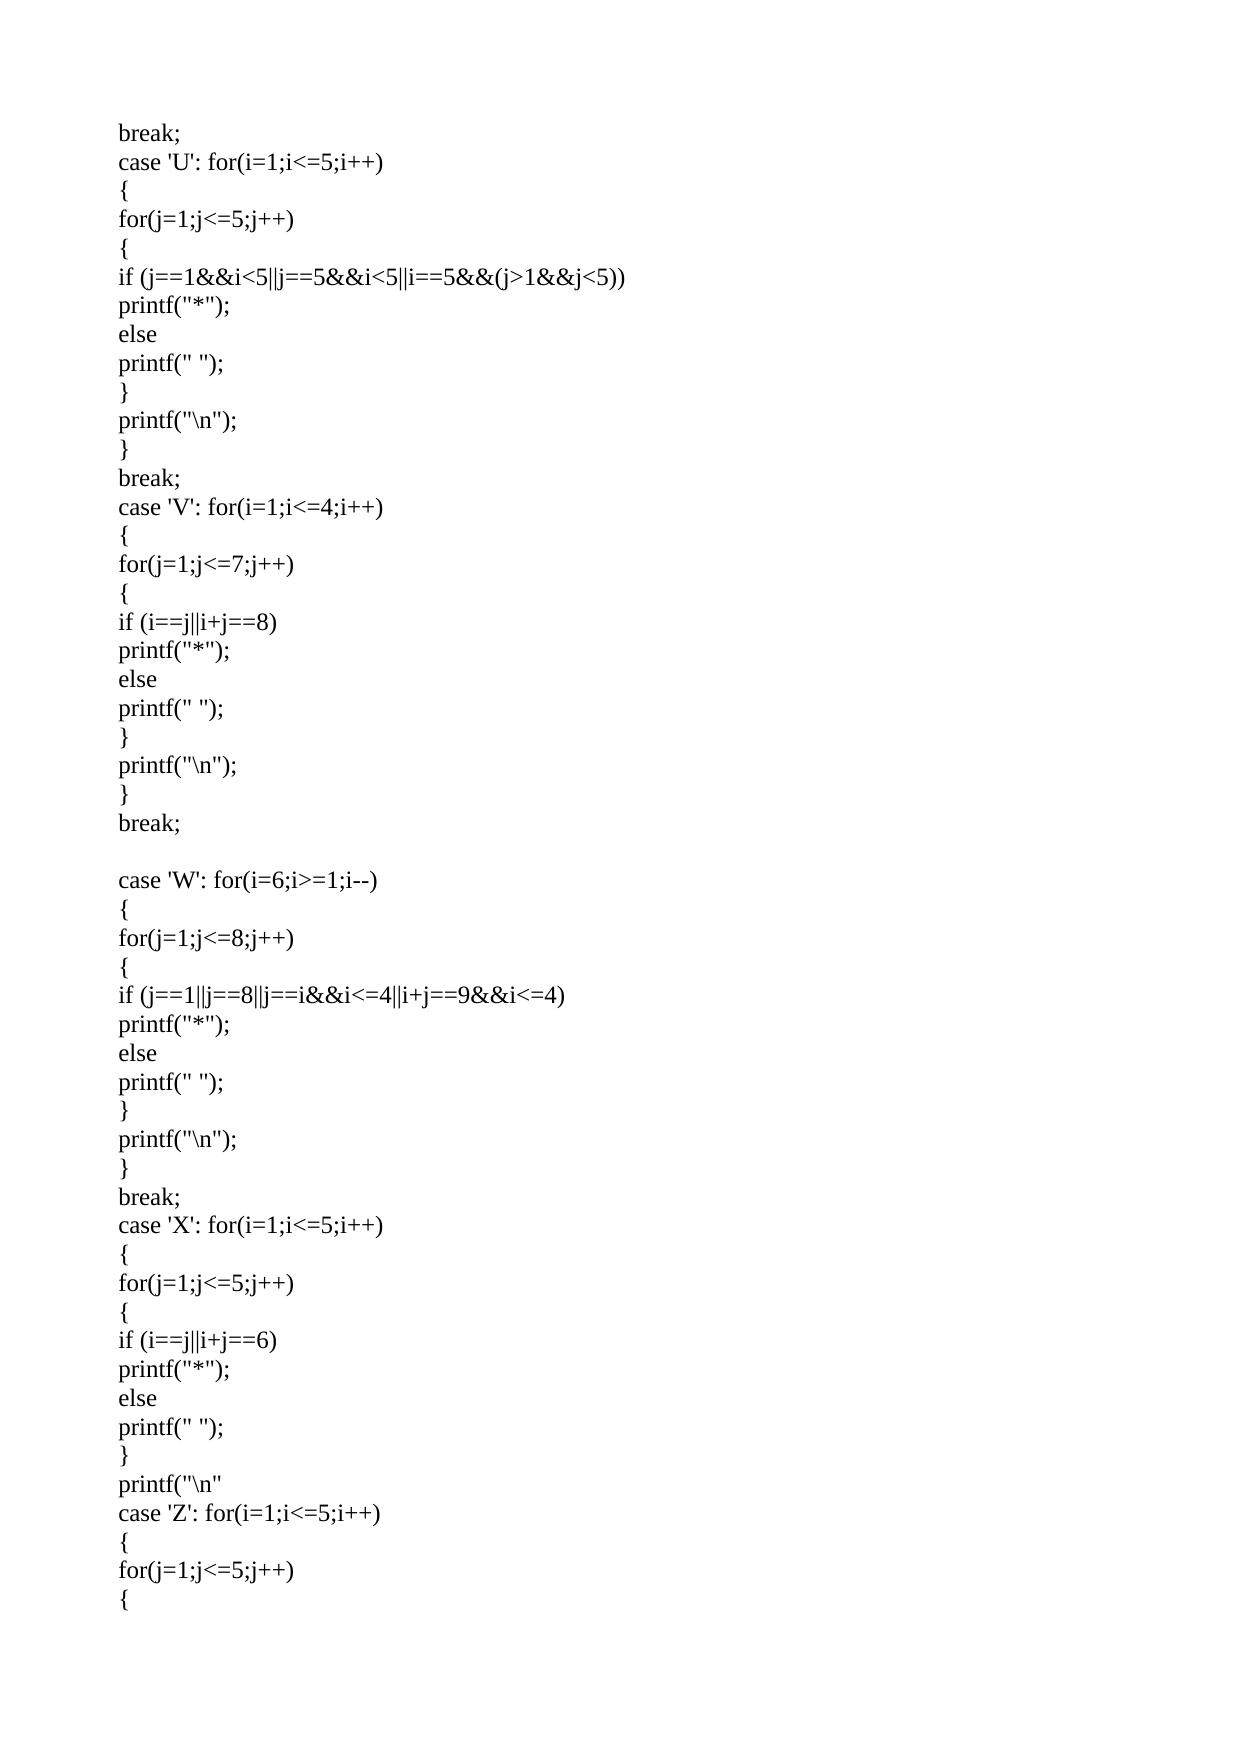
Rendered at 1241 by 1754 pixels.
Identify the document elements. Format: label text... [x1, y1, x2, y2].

text for(j=1;j<=7;j++) [118, 549, 1122, 578]
text { [118, 1297, 1122, 1326]
text { [118, 578, 1122, 607]
text printf("\n"); [118, 751, 1122, 779]
text printf("*"); [118, 1354, 1122, 1383]
text printf("*"); [118, 1009, 1122, 1038]
text break; [118, 463, 1122, 492]
text for(j=1;j<=5;j++) [118, 204, 1122, 233]
text { [118, 176, 1122, 204]
text case 'U': for(i=1;i<=5;i++) [118, 147, 1122, 176]
text if (j==1||j==8||j==i&&i<=4||i+j==9&&i<=4) [118, 981, 1122, 1009]
text printf("*"); [118, 636, 1122, 664]
text } [118, 1096, 1122, 1124]
text printf("\n"); [118, 406, 1122, 434]
text { [118, 894, 1122, 923]
text printf(" "); [118, 1067, 1122, 1096]
text } [118, 1441, 1122, 1469]
text { [118, 1584, 1122, 1613]
text else [118, 1383, 1122, 1412]
text break; [118, 808, 1122, 837]
text printf(" "); [118, 1412, 1122, 1441]
text for(j=1;j<=5;j++) [118, 1556, 1122, 1584]
text else [118, 664, 1122, 693]
text printf("*"); [118, 291, 1122, 319]
text { [118, 1239, 1122, 1268]
text } [118, 434, 1122, 463]
text printf(" "); [118, 348, 1122, 377]
text break; [118, 1182, 1122, 1211]
text case 'Z': for(i=1;i<=5;i++) [118, 1498, 1122, 1527]
text else [118, 1038, 1122, 1067]
text if (j==1&&i<5||j==5&&i<5||i==5&&(j>1&&j<5)) [118, 262, 1122, 291]
text if (i==j||i+j==8) [118, 607, 1122, 636]
text { [118, 521, 1122, 549]
text if (i==j||i+j==6) [118, 1326, 1122, 1354]
text printf(" "); [118, 693, 1122, 722]
text case 'W': for(i=6;i>=1;i--) [118, 866, 1122, 894]
text case 'X': for(i=1;i<=5;i++) [118, 1211, 1122, 1239]
text } [118, 779, 1122, 808]
text } [118, 722, 1122, 751]
text } [118, 1153, 1122, 1182]
text printf("\n"); [118, 1124, 1122, 1153]
text break; [118, 118, 1122, 147]
text { [118, 233, 1122, 262]
text for(j=1;j<=5;j++) [118, 1268, 1122, 1297]
text { [118, 1527, 1122, 1556]
text { [118, 952, 1122, 981]
text for(j=1;j<=8;j++) [118, 923, 1122, 952]
text else [118, 319, 1122, 348]
text } [118, 377, 1122, 406]
text case 'V': for(i=1;i<=4;i++) [118, 492, 1122, 521]
text printf("\n" [118, 1469, 1122, 1498]
